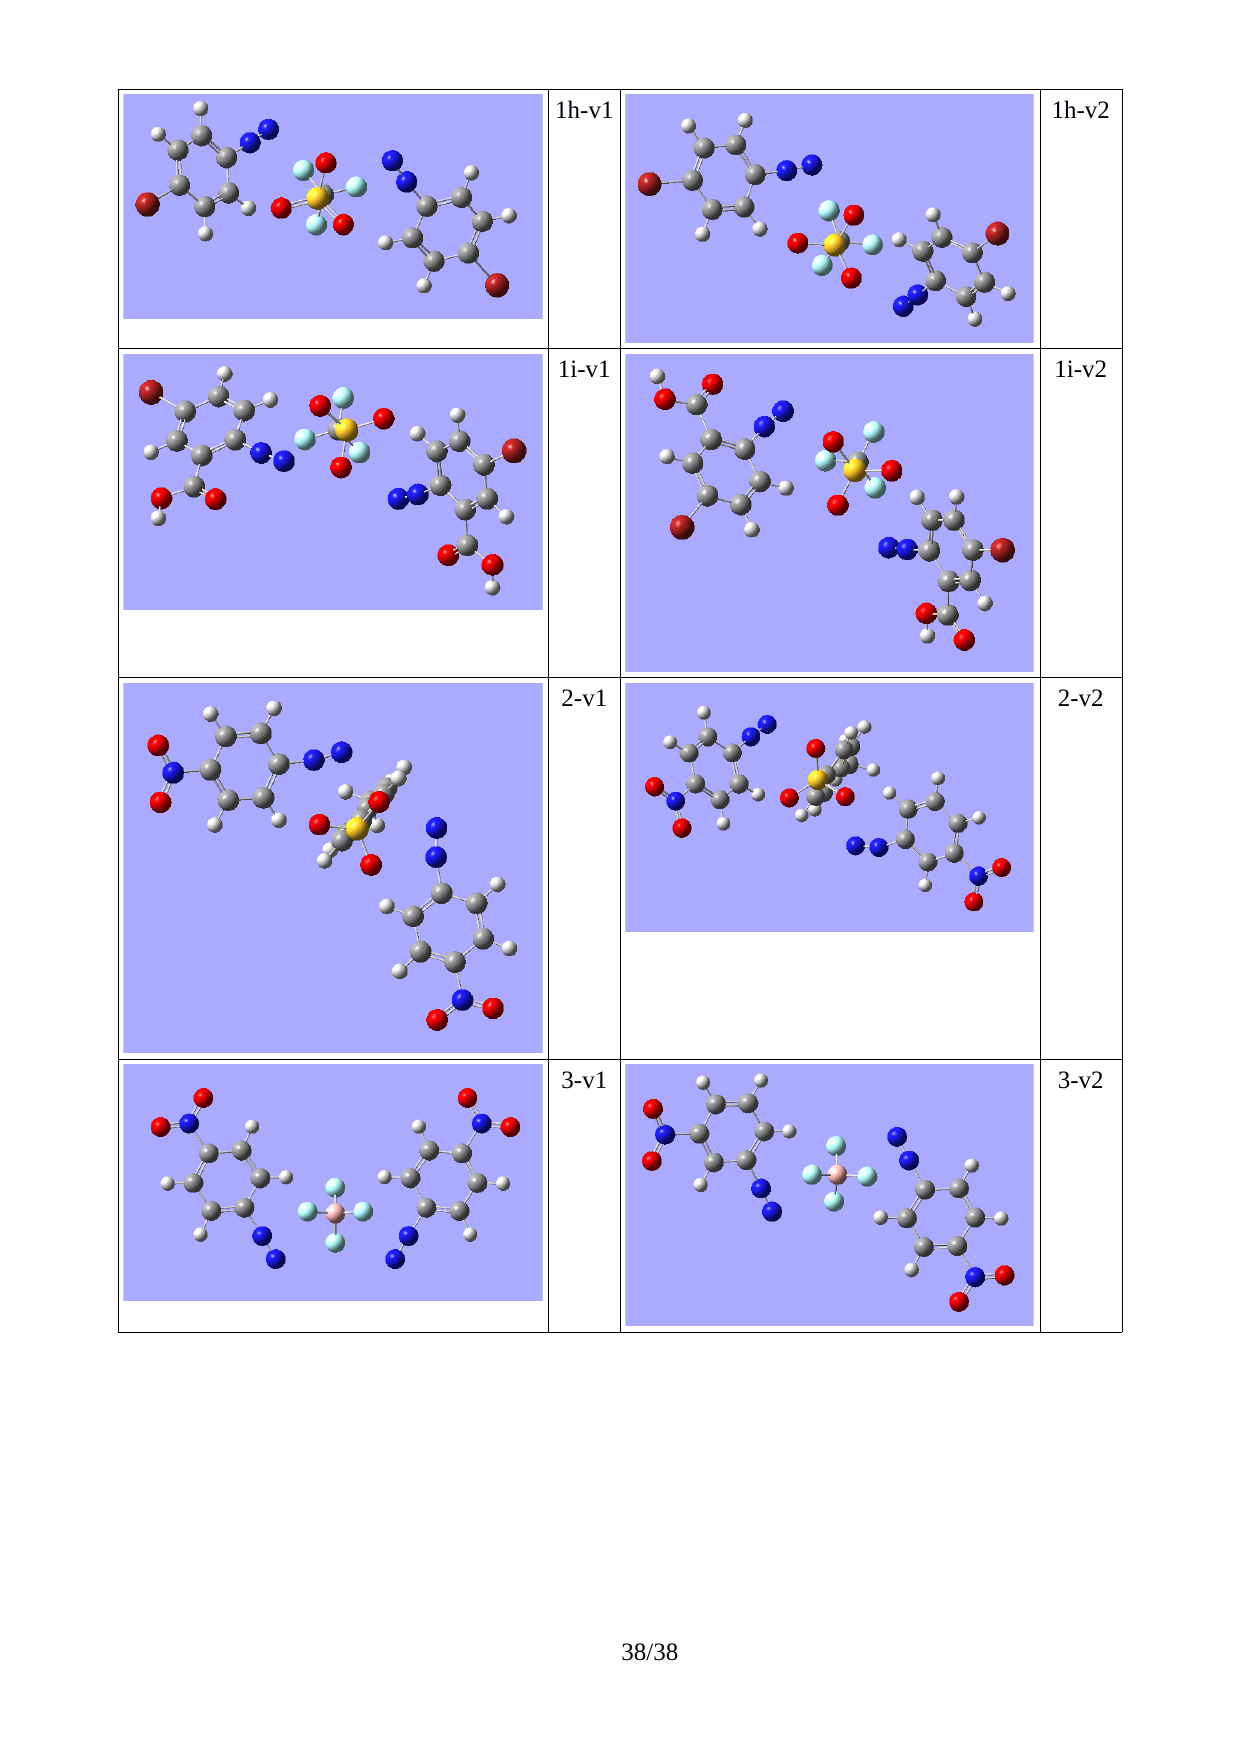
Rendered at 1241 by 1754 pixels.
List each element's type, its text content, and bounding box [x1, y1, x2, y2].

table_cell [119, 349, 548, 677]
table_cell 1i-v2 [1041, 349, 1122, 677]
table_cell [119, 678, 548, 1058]
picture [625, 354, 1034, 672]
picture [123, 1064, 543, 1301]
table_cell [119, 1060, 548, 1332]
table_cell [621, 349, 1040, 677]
table_cell [621, 90, 1040, 348]
table_cell 1h-v1 [549, 90, 620, 348]
table_cell 2-v1 [549, 678, 620, 1058]
table_cell [119, 90, 548, 348]
table_cell [621, 1060, 1040, 1332]
picture [625, 1064, 1034, 1326]
table_cell 1h-v2 [1041, 90, 1122, 348]
table_cell 3-v1 [549, 1060, 620, 1332]
table_cell 1i-v1 [549, 349, 620, 677]
picture [625, 683, 1034, 932]
picture [123, 354, 543, 610]
table_cell 3-v2 [1041, 1060, 1122, 1332]
table_cell 2-v2 [1041, 678, 1122, 1058]
picture [625, 94, 1034, 343]
picture [123, 94, 543, 319]
picture [123, 683, 543, 1053]
table_cell [621, 678, 1040, 1058]
